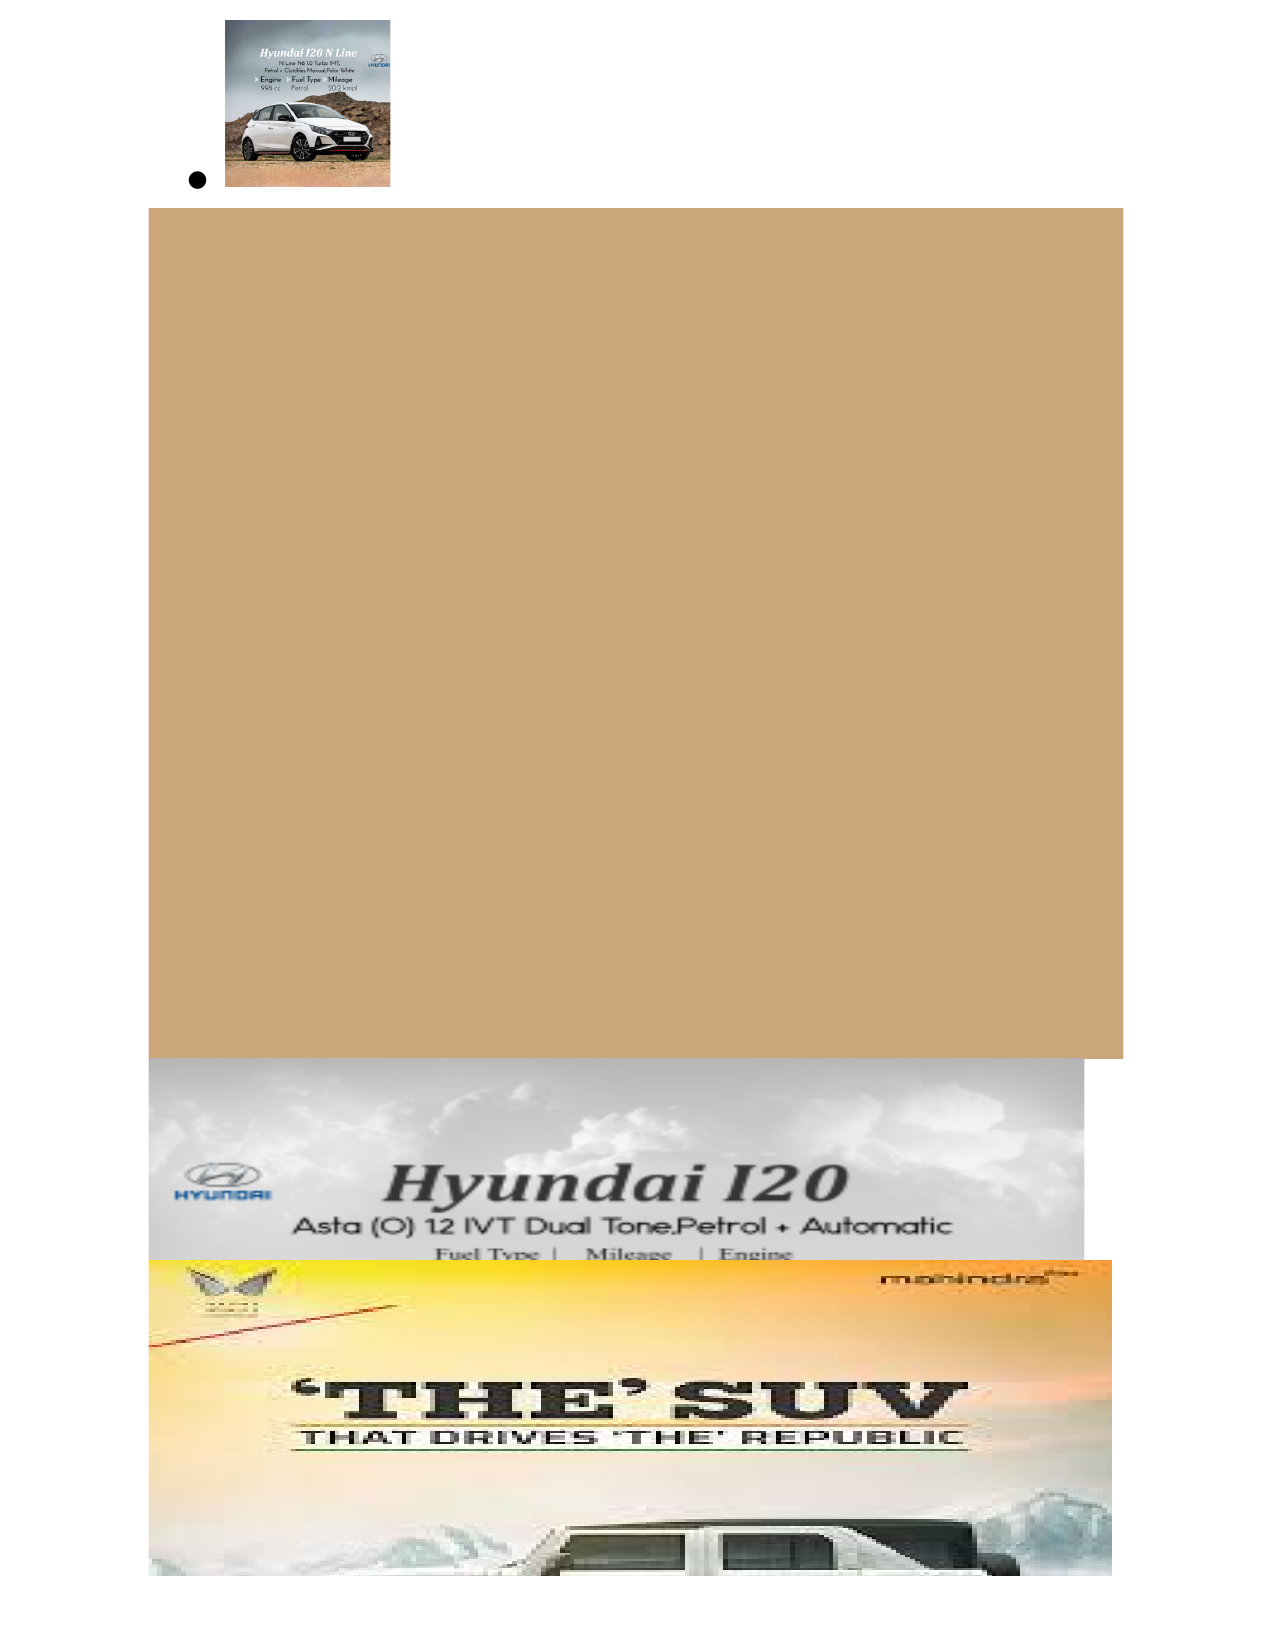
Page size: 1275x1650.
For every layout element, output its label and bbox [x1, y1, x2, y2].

picture [148, 208, 1124, 1576]
picture [225, 20, 391, 187]
